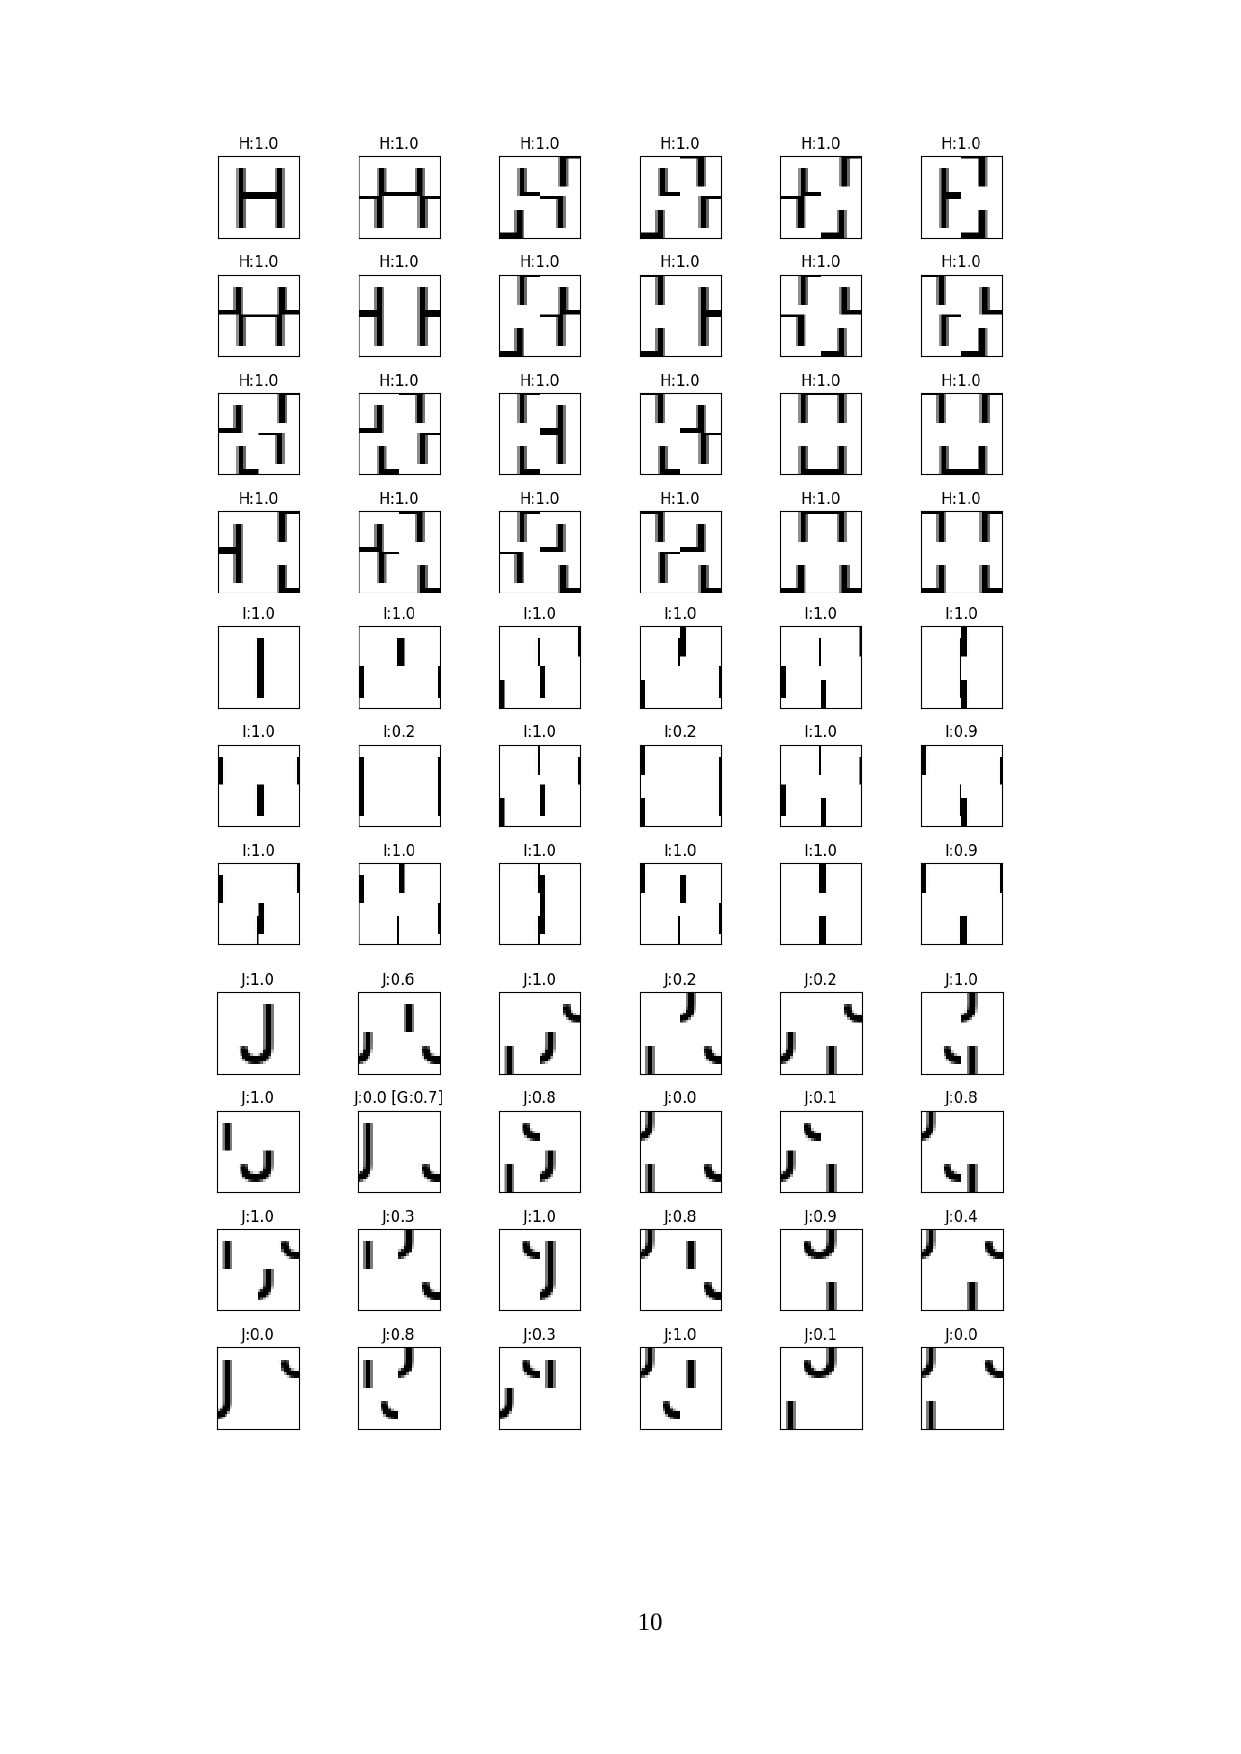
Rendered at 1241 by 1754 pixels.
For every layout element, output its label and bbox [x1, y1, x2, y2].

picture [177, 122, 1042, 1445]
